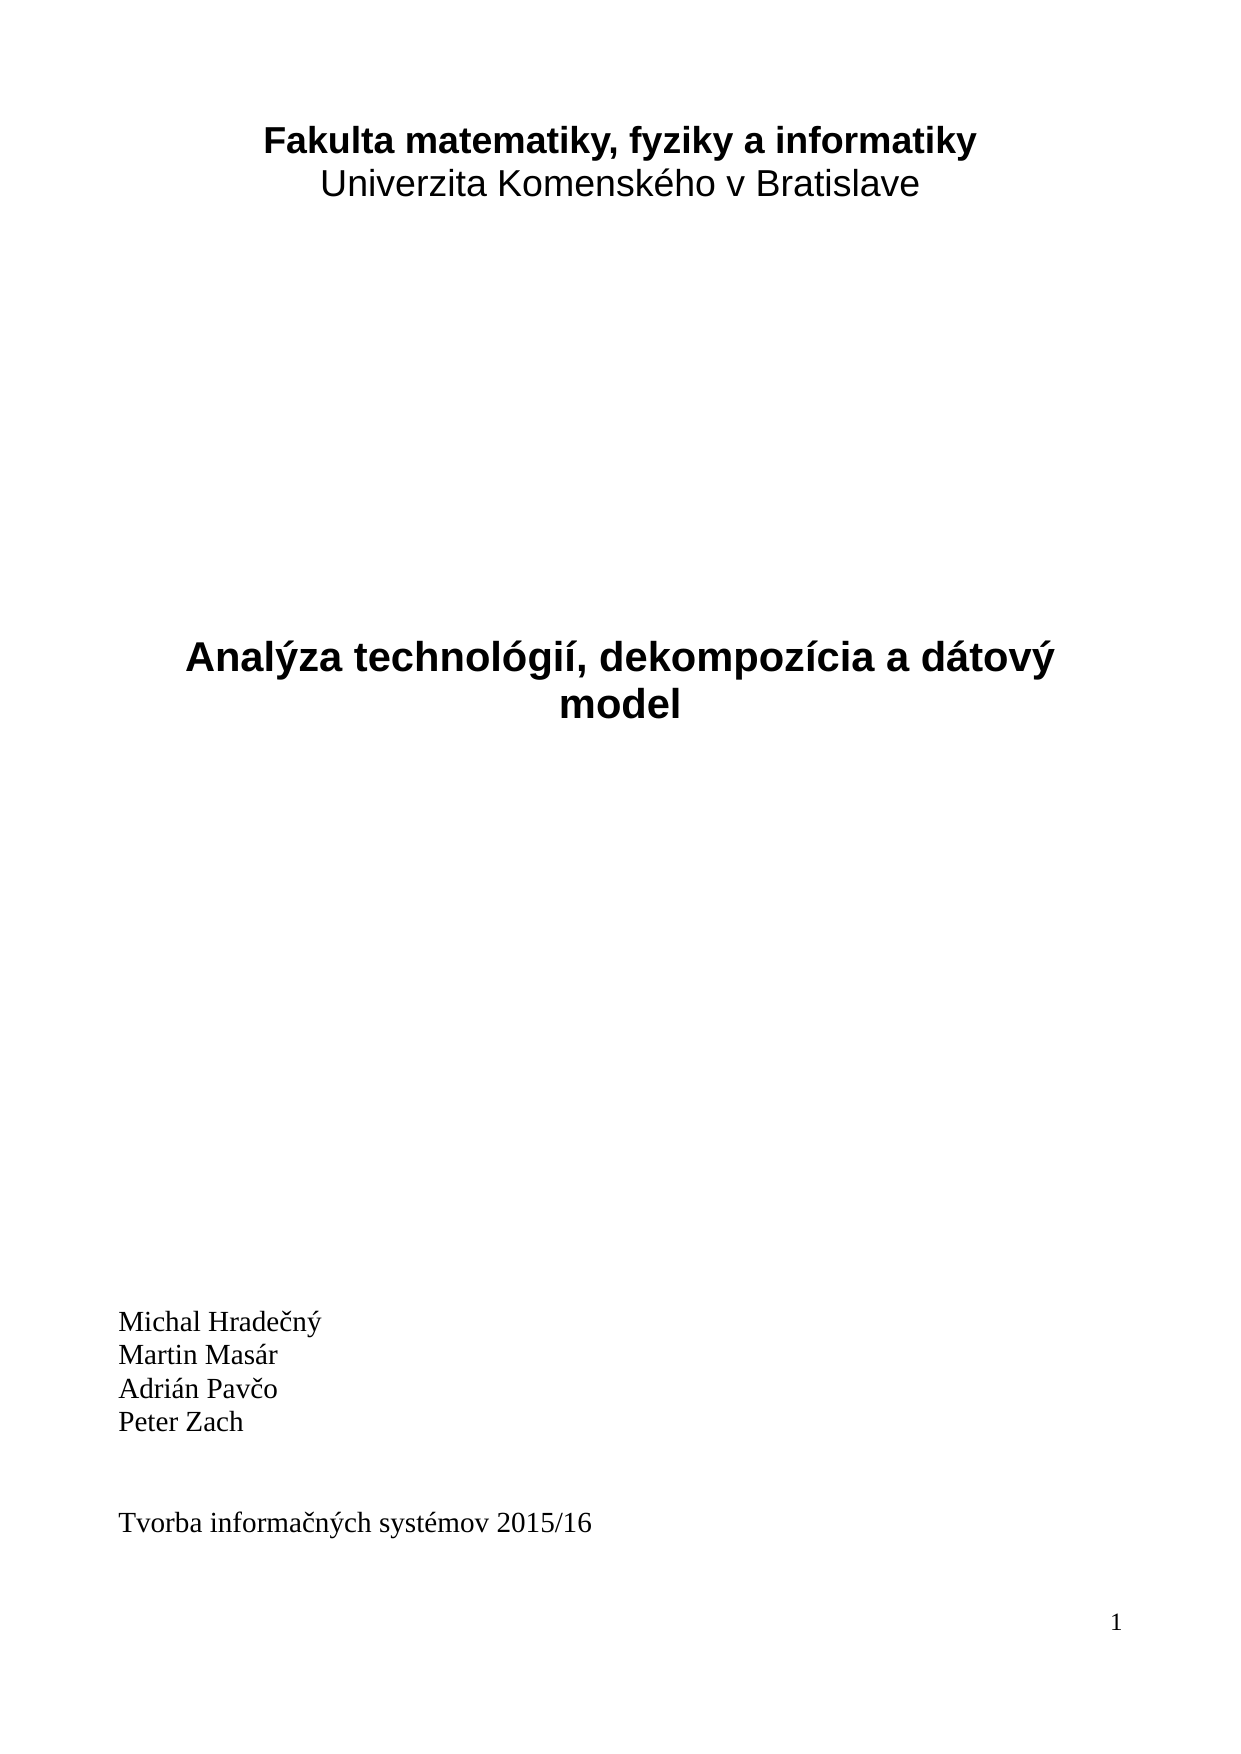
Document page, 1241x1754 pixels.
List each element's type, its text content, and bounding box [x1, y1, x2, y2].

text Fakulta matematiky, fyziky a informatiky [118, 118, 1122, 161]
text Martin Masár [118, 1337, 1122, 1371]
subtitle Analýza technológií, dekompozícia a dátový model [118, 632, 1122, 728]
text Adrián Pavčo [118, 1371, 1122, 1404]
text Michal Hradečný [118, 1304, 1122, 1337]
text Peter Zach [118, 1404, 1122, 1438]
text Univerzita Komenského v Bratislave [118, 161, 1122, 204]
text Tvorba informačných systémov 2015/16 [118, 1505, 1122, 1538]
